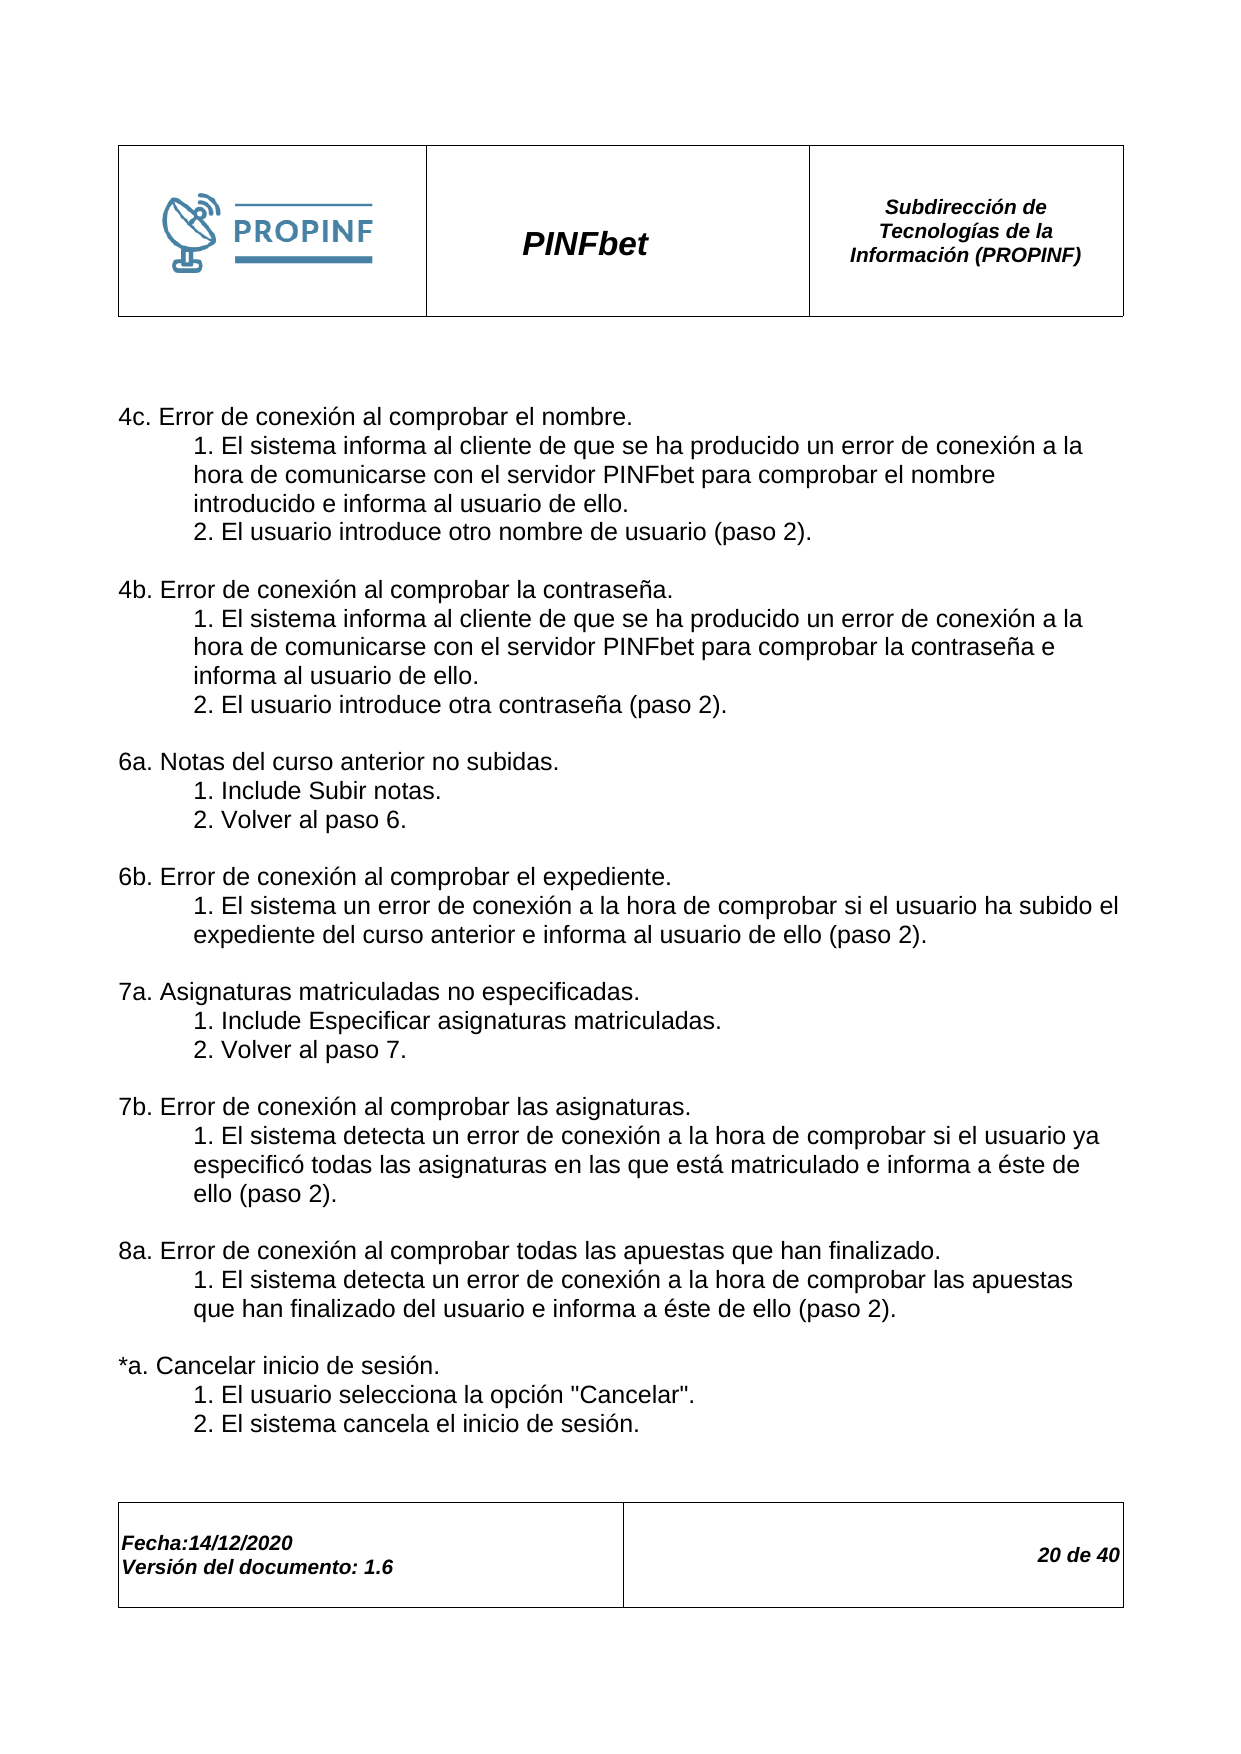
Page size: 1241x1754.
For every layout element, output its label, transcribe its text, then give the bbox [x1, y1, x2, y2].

text 6a. Notas del curso anterior no subidas. [118, 747, 1122, 776]
text 7a. Asignaturas matriculadas no especificadas. [118, 977, 1122, 1006]
text *a. Cancelar inicio de sesión. [118, 1351, 1122, 1380]
text 8a. Error de conexión al comprobar todas las apuestas que han finalizado. [118, 1236, 1122, 1265]
picture [126, 170, 414, 301]
text 2. Volver al paso 7. [118, 1035, 1122, 1064]
text 6b. Error de conexión al comprobar el expediente. [118, 862, 1122, 891]
text 1. El usuario selecciona la opción "Cancelar". [118, 1380, 1122, 1409]
text 2. El usuario introduce otra contraseña (paso 2). [118, 690, 1122, 719]
text 1. El sistema informa al cliente de que se ha producido un error de conexión a la hora de comunicarse con el servidor PINFbet para comprobar el nombre introducido e informa al usuario de ello. [118, 431, 1122, 517]
text 2. Volver al paso 6. [118, 805, 1122, 834]
text 1. El sistema informa al cliente de que se ha producido un error de conexión a la hora de comunicarse con el servidor PINFbet para comprobar la contraseña e informa al usuario de ello. [118, 604, 1122, 690]
text 2. El usuario introduce otro nombre de usuario (paso 2). [118, 517, 1122, 546]
text 1. El sistema detecta un error de conexión a la hora de comprobar si el usuario ya especificó todas las asignaturas en las que está matriculado e informa a éste de ello (paso 2). [118, 1121, 1122, 1207]
text 1. El sistema un error de conexión a la hora de comprobar si el usuario ha subido el expediente del curso anterior e informa al usuario de ello (paso 2). [118, 891, 1122, 949]
text 7b. Error de conexión al comprobar las asignaturas. [118, 1092, 1122, 1121]
text 1. Include Subir notas. [118, 776, 1122, 805]
text 1. Include Especificar asignaturas matriculadas. [118, 1006, 1122, 1035]
text 4c. Error de conexión al comprobar el nombre. [118, 402, 1122, 431]
text 2. El sistema cancela el inicio de sesión. [118, 1409, 1122, 1437]
text 1. El sistema detecta un error de conexión a la hora de comprobar las apuestas que han finalizado del usuario e informa a éste de ello (paso 2). [118, 1265, 1122, 1322]
text 4b. Error de conexión al comprobar la contraseña. [118, 575, 1122, 604]
